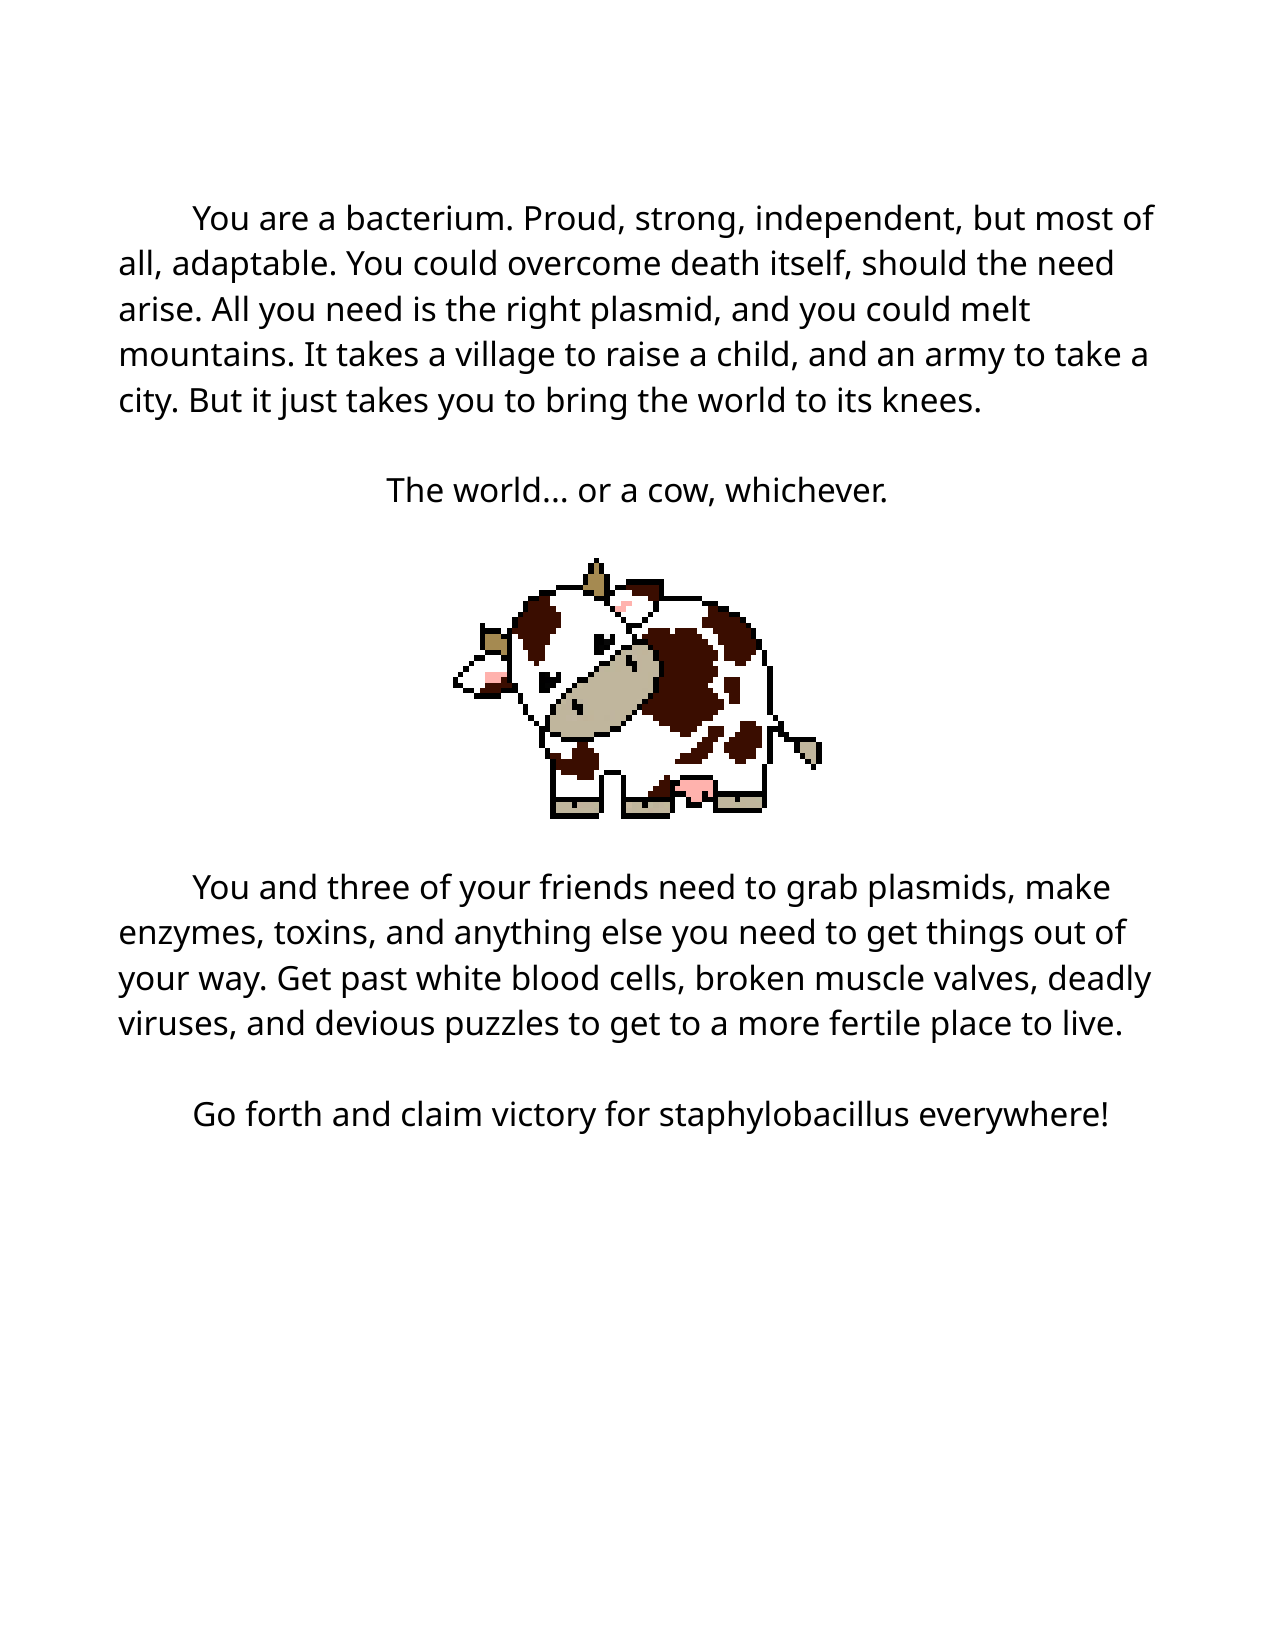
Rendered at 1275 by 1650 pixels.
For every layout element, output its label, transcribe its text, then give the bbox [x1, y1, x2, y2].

text You and three of your friends need to grab plasmids, make enzymes, toxins, and anything else you need to get things out of your way. Get past white blood cells, broken muscle valves, deadly viruses, and devious puzzles to get to a more fertile place to live. [118, 864, 1157, 1045]
text Go forth and claim victory for staphylobacillus everywhere! [118, 1091, 1157, 1136]
text You are a bacterium. Proud, strong, independent, but most of all, adaptable. You could overcome death itself, should the need arise. All you need is the right plasmid, and you could melt mountains. It takes a village to raise a child, and an army to take a city. But it just takes you to bring the world to its knees. [118, 195, 1157, 422]
text The world... or a cow, whichever. [118, 467, 1157, 513]
picture [453, 558, 822, 819]
